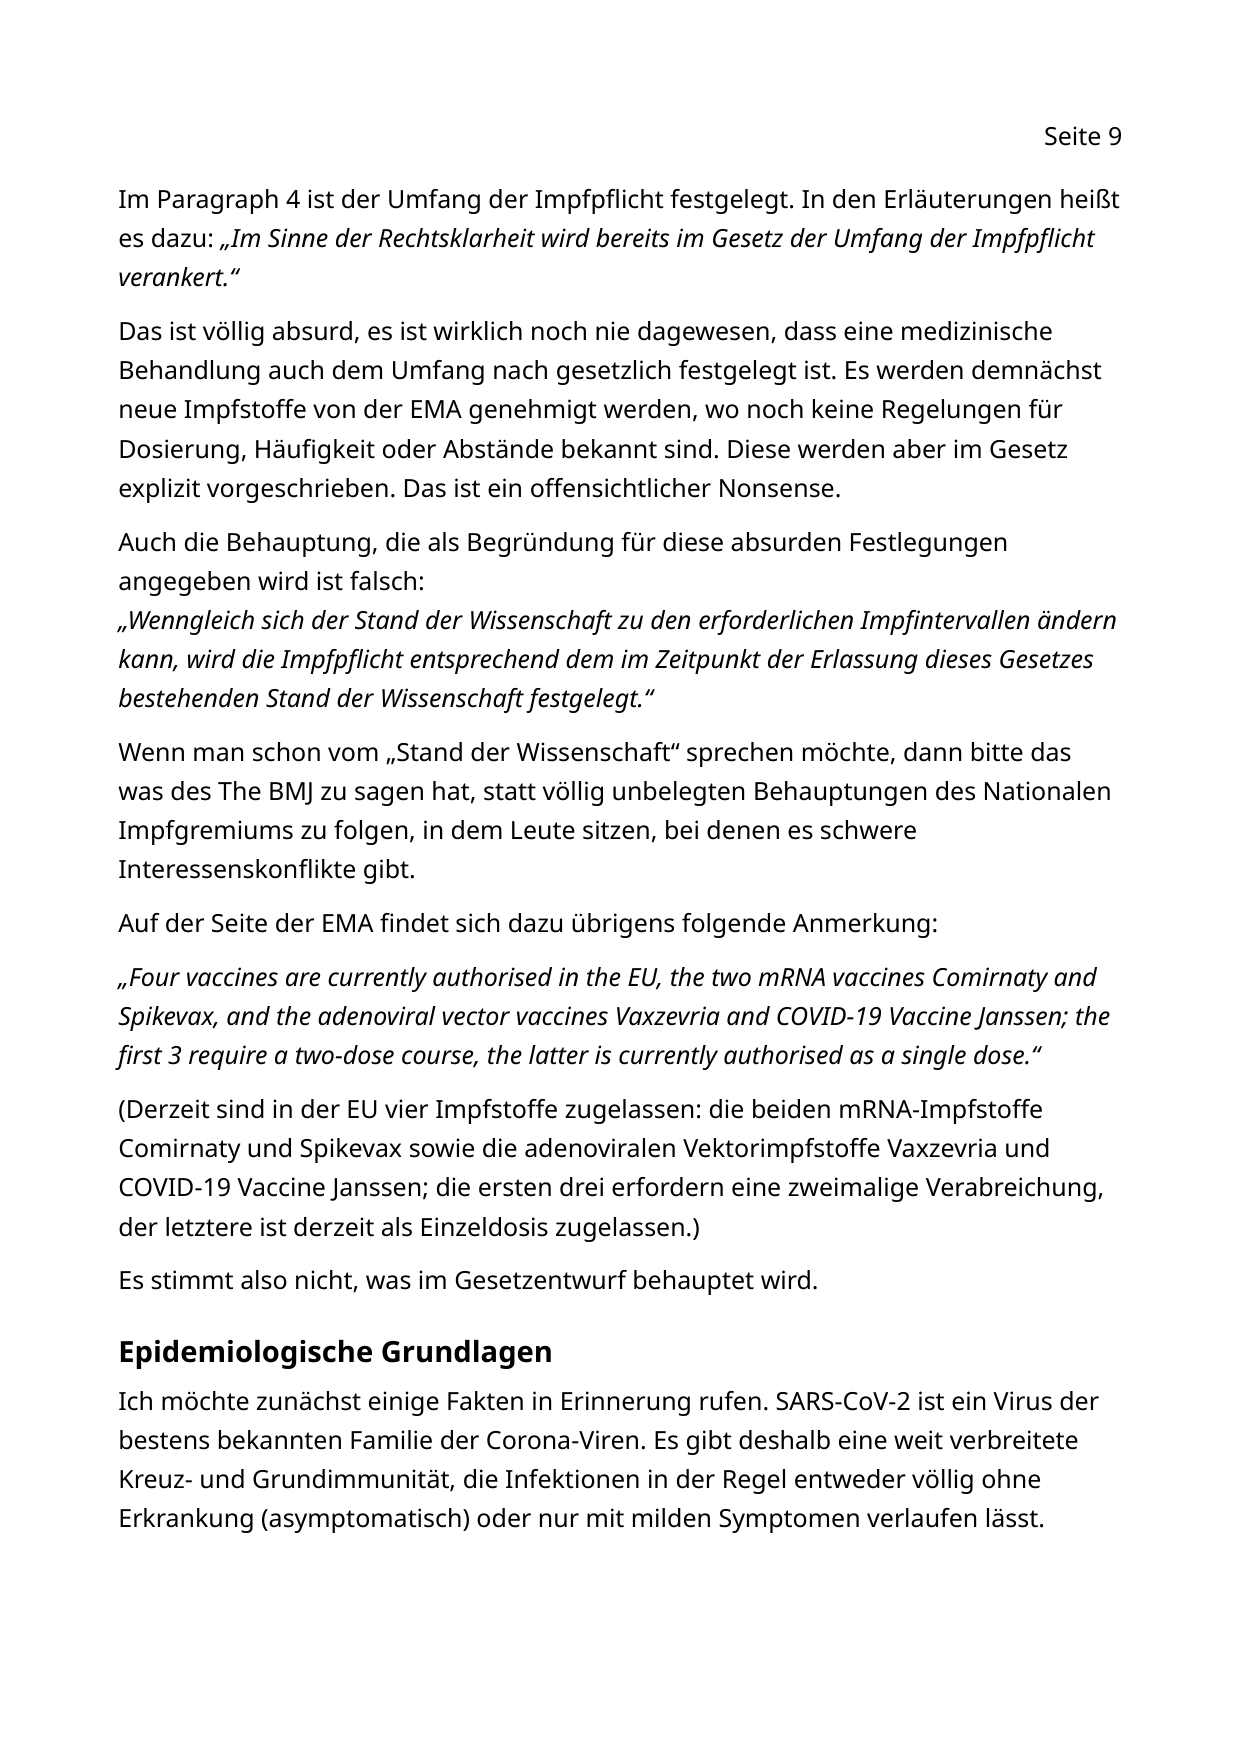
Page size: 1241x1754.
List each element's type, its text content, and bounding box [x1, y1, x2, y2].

text Im Paragraph 4 ist der Umfang der Impfpflicht festgelegt. In den Erläuterungen heißt es dazu: „Im Sinne der Rechtsklarheit wird bereits im Gesetz der Umfang der Impfpflicht verankert.“ [118, 182, 1122, 294]
subtitle Epidemiologische Grundlagen [118, 1331, 1122, 1371]
text Es stimmt also nicht, was im Gesetzentwurf behauptet wird. [118, 1263, 1122, 1297]
text Ich möchte zunächst einige Fakten in Erinnerung rufen. SARS-CoV-2 ist ein Virus der bestens bekannten Familie der Corona-Viren. Es gibt deshalb eine weit verbreitete Kreuz- und Grundimmunität, die Infektionen in der Regel entweder völlig ohne Erkrankung (asymptomatisch) oder nur mit milden Symptomen verlaufen lässt. [118, 1383, 1122, 1535]
text Auch die Behauptung, die als Begründung für diese absurden Festlegungen angegeben wird ist falsch: „Wenngleich sich der Stand der Wissenschaft zu den erforderlichen Impfintervallen ändern kann, wird die Impfpflicht entsprechend dem im Zeitpunkt der Erlassung dieses Gesetzes bestehenden Stand der Wissenschaft festgelegt.“ [118, 524, 1122, 715]
text (Derzeit sind in der EU vier Impfstoffe zugelassen: die beiden mRNA-Impfstoffe Comirnaty und Spikevax sowie die adenoviralen Vektorimpfstoffe Vaxzevria und COVID-19 Vaccine Janssen; die ersten drei erfordern eine zweimalige Verabreichung, der letztere ist derzeit als Einzeldosis zugelassen.) [118, 1092, 1122, 1243]
text „Four vaccines are currently authorised in the EU, the two mRNA vaccines Comirnaty and Spikevax, and the adenoviral vector vaccines Vaxzevria and COVID-19 Vaccine Janssen; the first 3 require a two-dose course, the latter is currently authorised as a single dose.“ [118, 959, 1122, 1072]
text Auf der Seite der EMA findet sich dazu übrigens folgende Anmerkung: [118, 906, 1122, 940]
text Das ist völlig absurd, es ist wirklich noch nie dagewesen, dass eine medizinische Behandlung auch dem Umfang nach gesetzlich festgelegt ist. Es werden demnächst neue Impfstoffe von der EMA genehmigt werden, wo noch keine Regelungen für Dosierung, Häufigkeit oder Abstände bekannt sind. Diese werden aber im Gesetz explizit vorgeschrieben. Das ist ein offensichtlicher Nonsense. [118, 314, 1122, 504]
text Wenn man schon vom „Stand der Wissenschaft“ sprechen möchte, dann bitte das was des The BMJ zu sagen hat, statt völlig unbelegten Behauptungen des Nationalen Impfgremiums zu folgen, in dem Leute sitzen, bei denen es schwere Interessenskonflikte gibt. [118, 734, 1122, 886]
